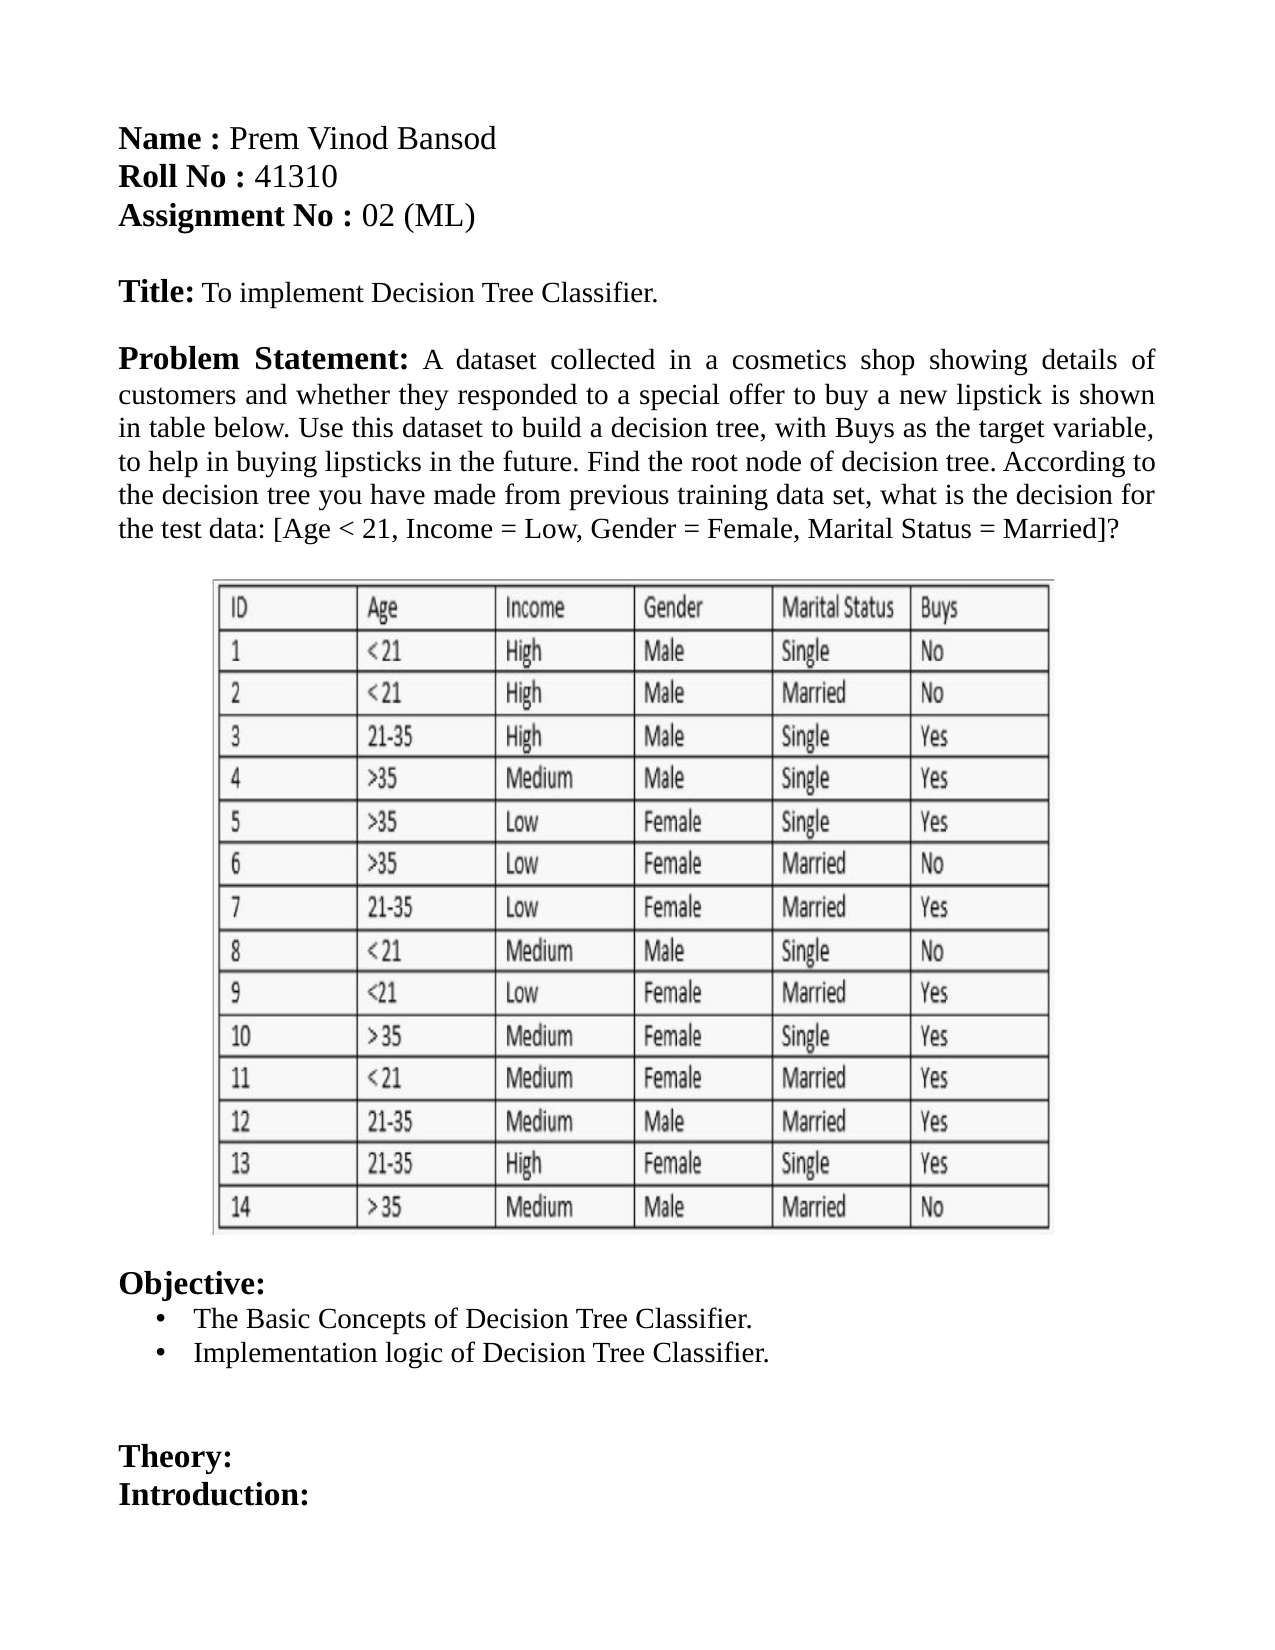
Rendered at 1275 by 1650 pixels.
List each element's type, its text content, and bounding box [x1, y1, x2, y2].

text Assignment No : 02 (ML) [118, 195, 1157, 233]
list The Basic Concepts of Decision Tree Classifier. [156, 1302, 1157, 1335]
list Implementation logic of Decision Tree Classifier. [156, 1335, 1157, 1369]
text Name : Prem Vinod Bansod [118, 118, 1157, 156]
text Theory: [118, 1436, 1157, 1474]
text Problem Statement: A dataset collected in a cosmetics shop showing details of customers and whether they responded to a special offer to buy a new lipstick is shown in table below. Use this dataset to build a decision tree, with Buys as the target variable, to help in buying lipsticks in the future. Find the root node of decision tree. According to the decision tree you have made from previous training data set, what is the decision for the test data: [Age < 21, Income = Low, Gender = Female, Marital Status = Married]? [118, 338, 1157, 544]
text Objective: [118, 1263, 1157, 1302]
text Introduction: [118, 1474, 1157, 1513]
text Roll No : 41310 [118, 156, 1157, 195]
text Title: To implement Decision Tree Classifier. [118, 271, 1157, 310]
picture [211, 578, 1064, 1235]
